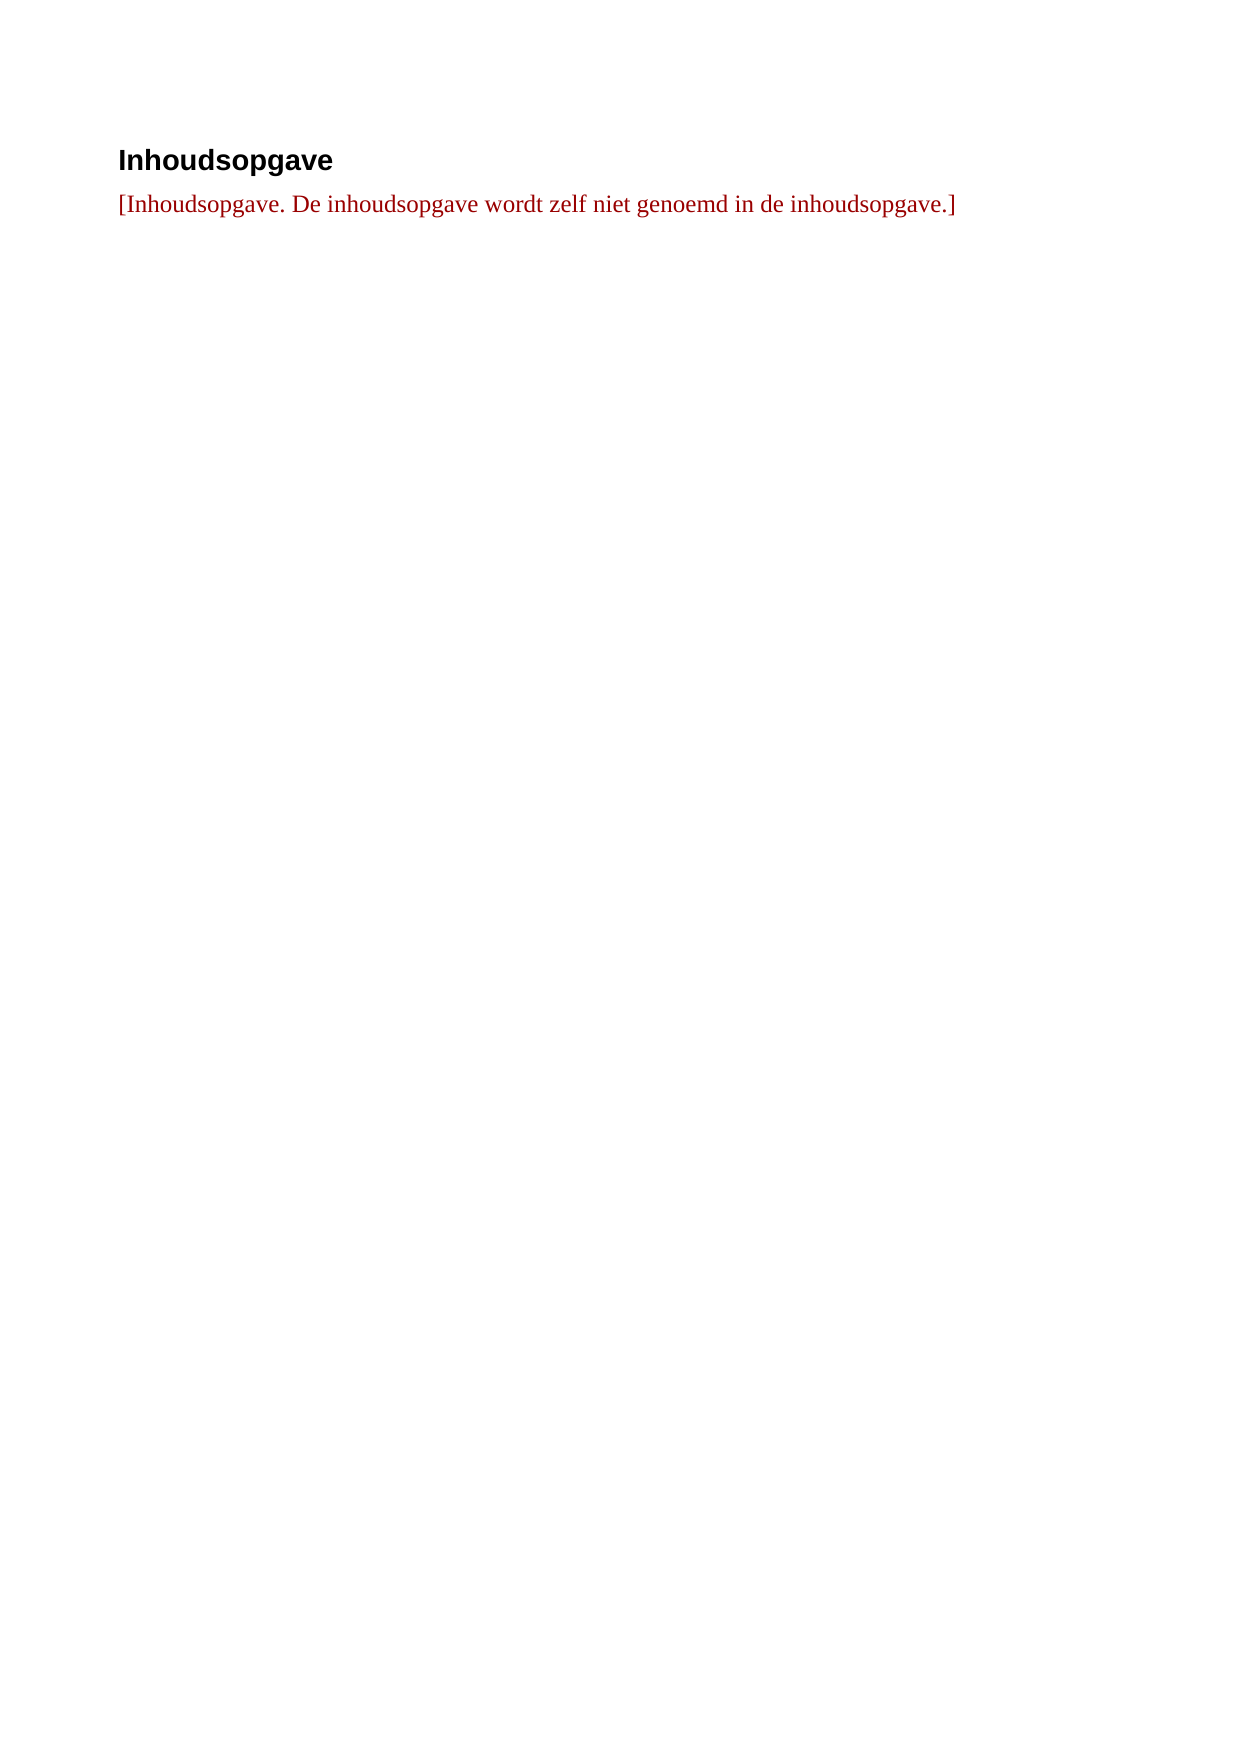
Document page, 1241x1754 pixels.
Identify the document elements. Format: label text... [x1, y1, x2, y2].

text [Inhoudsopgave. De inhoudsopgave wordt zelf niet genoemd in de inhoudsopgave.] [118, 189, 1122, 218]
subtitle Inhoudsopgave [118, 143, 1122, 177]
